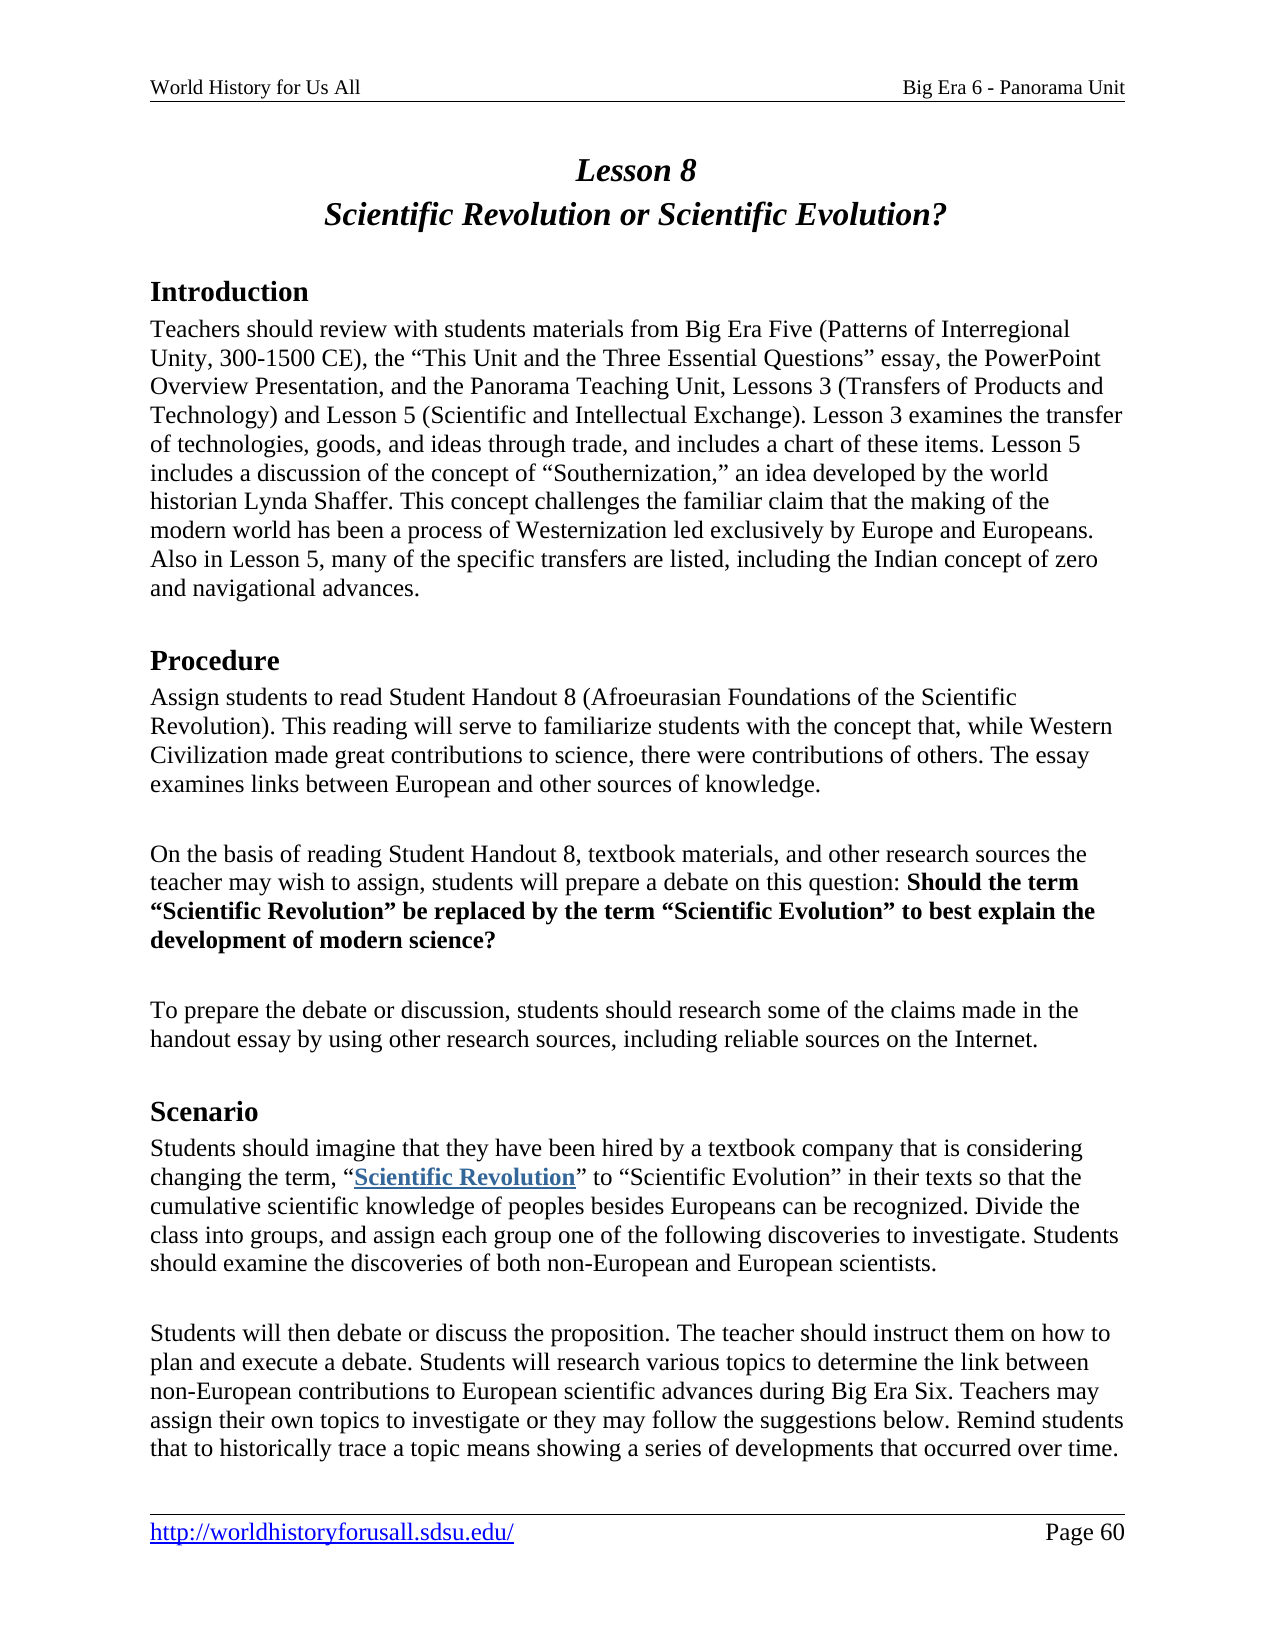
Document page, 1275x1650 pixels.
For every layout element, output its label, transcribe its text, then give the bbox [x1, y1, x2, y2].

text Scientific Revolution or Scientific Evolution? [150, 194, 1125, 233]
text Students should imagine that they have been hired by a textbook company that is considering changing the term, “Scientific Revolution” to “Scientific Evolution” in their texts so that the cumulative scientific knowledge of peoples besides Europeans can be recognized. Divide the class into groups, and assign each group one of the following discoveries to investigate. Students should examine the discoveries of both non-European and European scientists. [150, 1133, 1125, 1277]
text Assign students to read Student Handout 8 (Afroeurasian Foundations of the Scientific Revolution). This reading will serve to familiarize students with the concept that, while Western Civilization made great contributions to science, there were contributions of others. The essay examines links between European and other sources of knowledge. [150, 682, 1125, 797]
text Teachers should review with students materials from Big Era Five (Patterns of Interregional Unity, 300-1500 CE), the “This Unit and the Three Essential Questions” essay, the PowerPoint Overview Presentation, and the Panorama Teaching Unit, Lessons 3 (Transfers of Products and Technology) and Lesson 5 (Scientific and Intellectual Exchange). Lesson 3 examines the transfer of technologies, goods, and ideas through trade, and includes a chart of these items. Lesson 5 includes a discussion of the concept of “Southernization,” an idea developed by the world historian Lynda Shaffer. This concept challenges the familiar claim that the making of the modern world has been a process of Westernization led exclusively by Europe and Europeans. Also in Lesson 5, many of the specific transfers are listed, including the Indian concept of zero and navigational advances. [150, 314, 1125, 601]
text Lesson 8 [150, 150, 1125, 188]
text Students will then debate or discuss the proposition. The teacher should instruct them on how to plan and execute a debate. Students will research various topics to determine the link between non-European contributions to European scientific advances during Big Era Six. Teachers may assign their own topics to investigate or they may follow the suggestions below. Remind students that to historically trace a topic means showing a series of developments that occurred over time. [150, 1318, 1125, 1462]
text On the basis of reading Student Handout 8, textbook materials, and other research sources the teacher may wish to assign, students will prepare a debate on this question: Should the term “Scientific Revolution” be replaced by the term “Scientific Evolution” to best explain the development of modern science? [150, 839, 1125, 954]
text To prepare the debate or discussion, students should research some of the claims made in the handout essay by using other research sources, including reliable sources on the Internet. [150, 995, 1125, 1052]
text Procedure [150, 643, 1125, 676]
text Introduction [150, 274, 1125, 308]
text Scenario [150, 1094, 1125, 1127]
